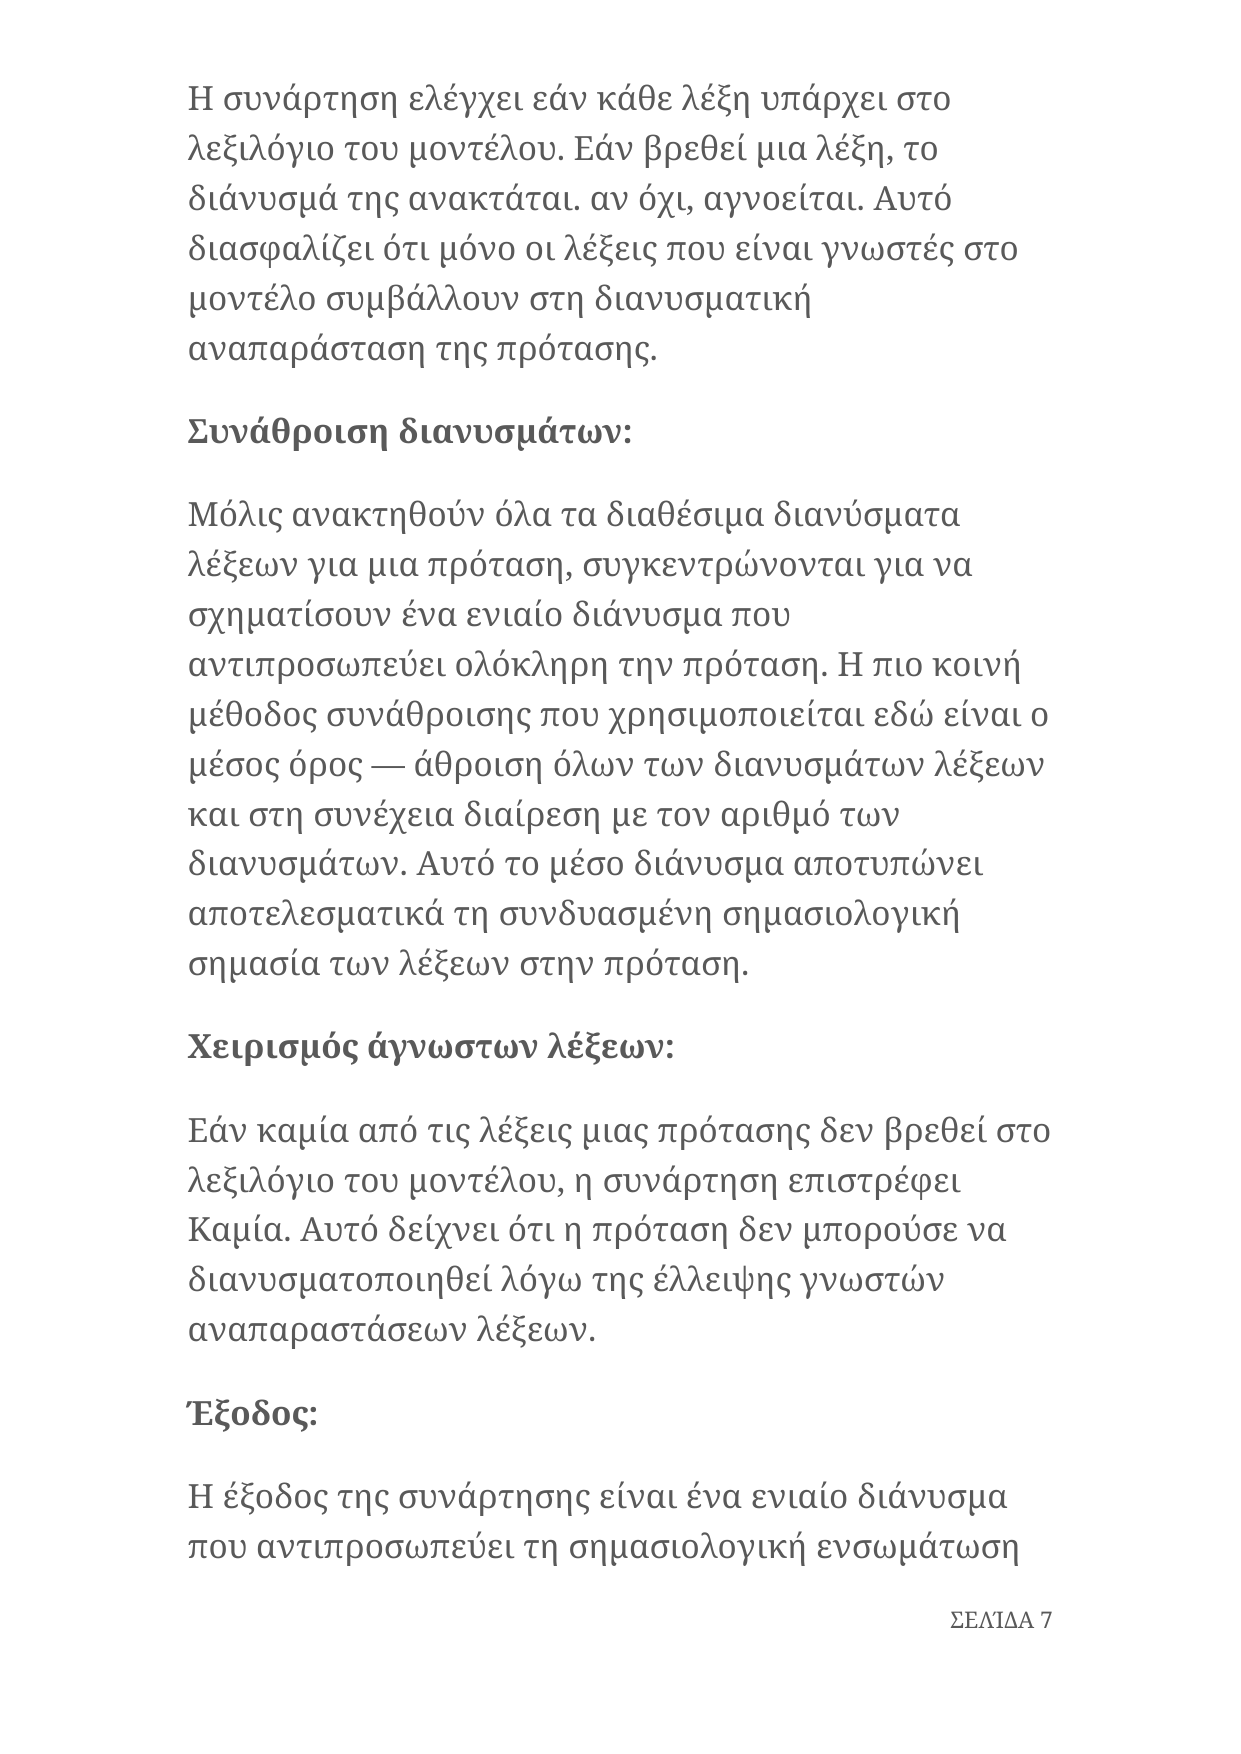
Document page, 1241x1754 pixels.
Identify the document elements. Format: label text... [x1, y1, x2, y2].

text Χειρισμός άγνωστων λέξεων: [187, 1023, 1053, 1069]
text Εάν καμία από τις λέξεις μιας πρότασης δεν βρεθεί στο λεξιλόγιο του μοντέλου, η συνάρτηση επιστρέφει Καμία. Αυτό δείχνει ότι η πρόταση δεν μπορούσε να διανυσματοποιηθεί λόγω της έλλειψης γνωστών αναπαραστάσεων λέξεων. [187, 1106, 1053, 1351]
text Συνάθροιση διανυσμάτων: [187, 408, 1053, 453]
text Η συνάρτηση ελέγχει εάν κάθε λέξη υπάρχει στο λεξιλόγιο του μοντέλου. Εάν βρεθεί μια λέξη, το διάνυσμά της ανακτάται. αν όχι, αγνοείται. Αυτό διασφαλίζει ότι μόνο οι λέξεις που είναι γνωστές στο μοντέλο συμβάλλουν στη διανυσματική αναπαράσταση της πρότασης. [187, 75, 1053, 370]
text Μόλις ανακτηθούν όλα τα διαθέσιμα διανύσματα λέξεων για μια πρόταση, συγκεντρώνονται για να σχηματίσουν ένα ενιαίο διάνυσμα που αντιπροσωπεύει ολόκληρη την πρόταση. Η πιο κοινή μέθοδος συνάθροισης που χρησιμοποιείται εδώ είναι ο μέσος όρος — άθροιση όλων των διανυσμάτων λέξεων και στη συνέχεια διαίρεση με τον αριθμό των διανυσμάτων. Αυτό το μέσο διάνυσμα αποτυπώνει αποτελεσματικά τη συνδυασμένη σημασιολογική σημασία των λέξεων στην πρόταση. [187, 491, 1053, 985]
text Η έξοδος της συνάρτησης είναι ένα ενιαίο διάνυσμα που αντιπροσωπεύει τη σημασιολογική ενσωμάτωση [187, 1472, 1053, 1568]
text Έξοδος: [187, 1389, 1053, 1435]
